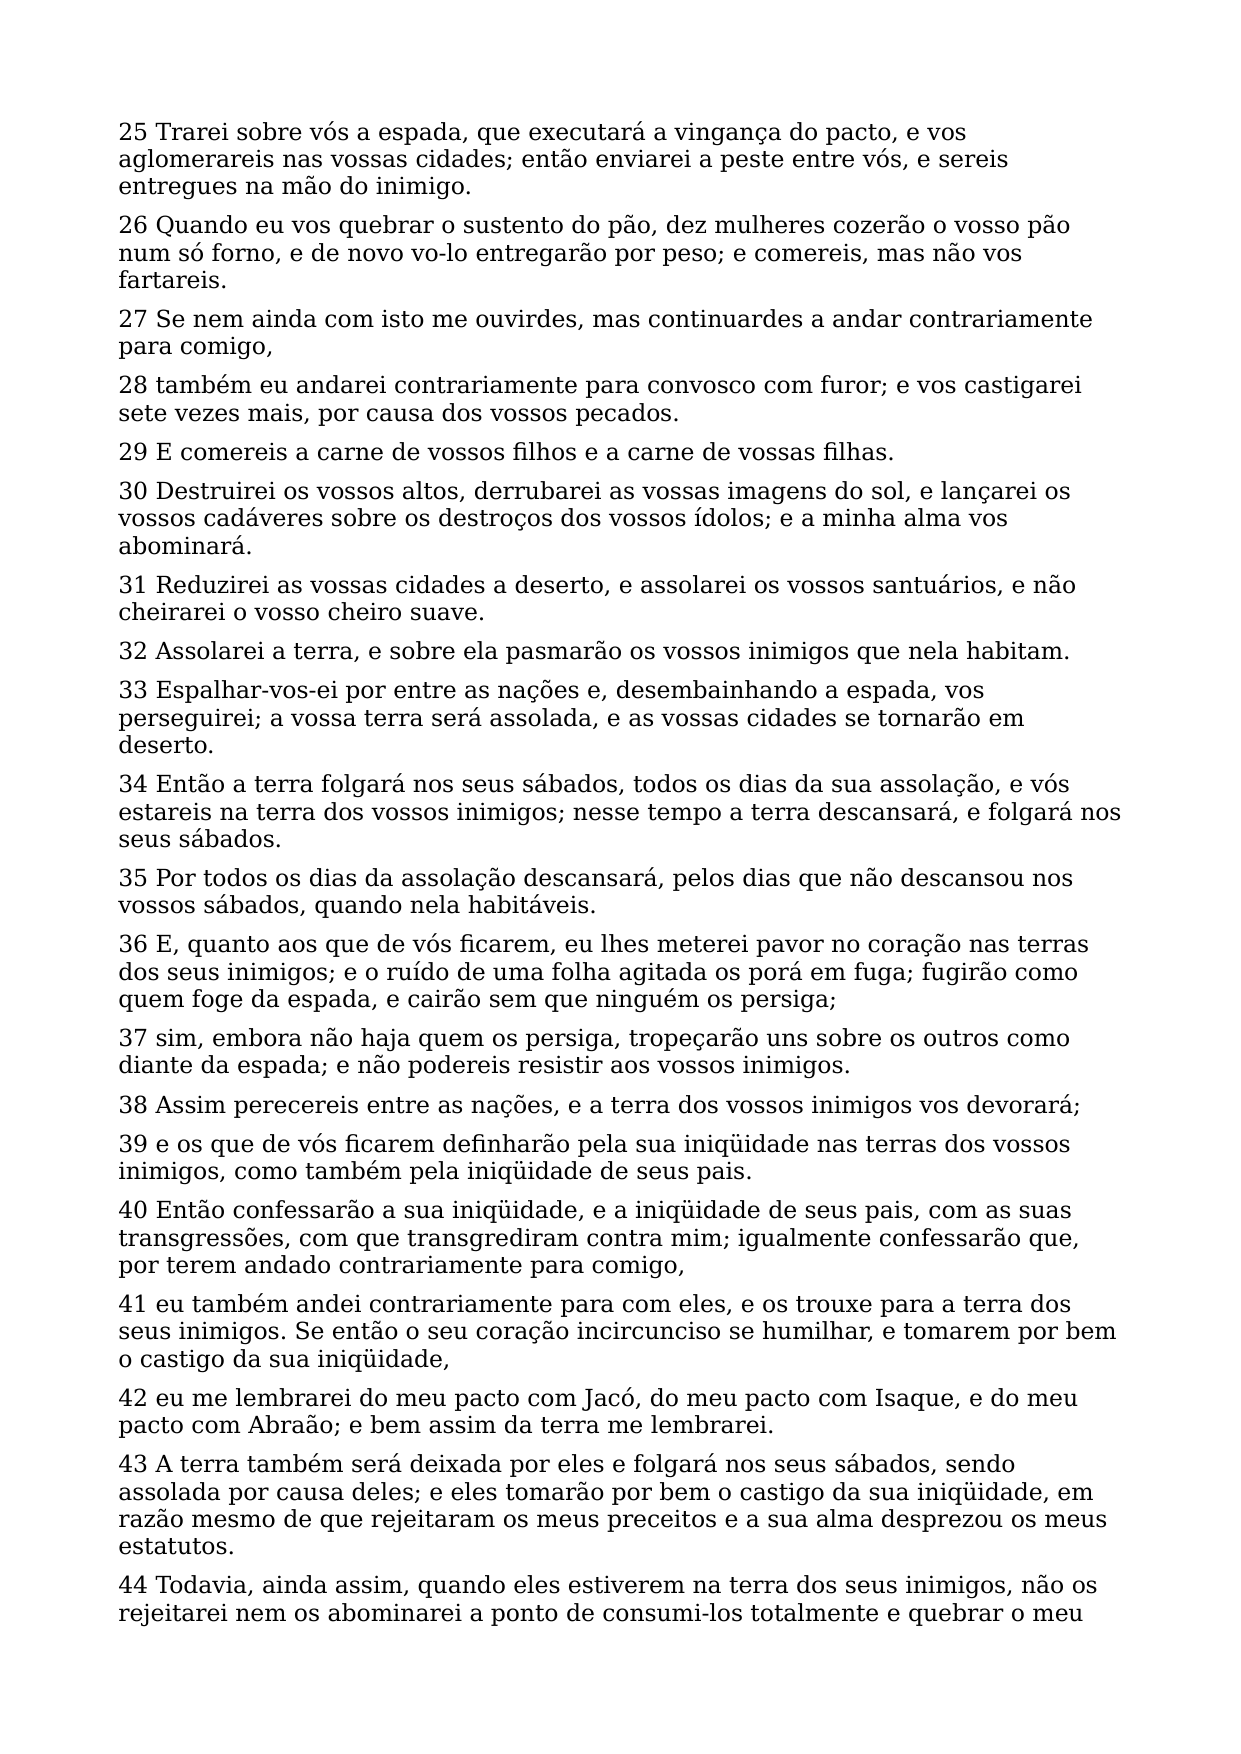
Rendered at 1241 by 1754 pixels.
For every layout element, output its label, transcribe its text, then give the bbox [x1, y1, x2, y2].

text 38 Assim perecereis entre as nações, e a terra dos vossos inimigos vos devorará; [118, 1091, 1122, 1118]
text 39 e os que de vós ficarem definharão pela sua iniqüidade nas terras dos vossos inimigos, como também pela iniqüidade de seus pais. [118, 1130, 1122, 1185]
text 28 também eu andarei contrariamente para convosco com furor; e vos castigarei sete vezes mais, por causa dos vossos pecados. [118, 372, 1122, 427]
text 26 Quando eu vos quebrar o sustento do pão, dez mulheres cozerão o vosso pão num só forno, e de novo vo-lo entregarão por peso; e comereis, mas não vos fartareis. [118, 212, 1122, 294]
text 33 Espalhar-vos-ei por entre as nações e, desembainhando a espada, vos perseguirei; a vossa terra será assolada, e as vossas cidades se tornarão em deserto. [118, 677, 1122, 759]
text 31 Reduzirei as vossas cidades a deserto, e assolarei os vossos santuários, e não cheirarei o vosso cheiro suave. [118, 571, 1122, 626]
text 37 sim, embora não haja quem os persiga, tropeçarão uns sobre os outros como diante da espada; e não podereis resistir aos vossos inimigos. [118, 1025, 1122, 1079]
text 36 E, quanto aos que de vós ficarem, eu lhes meterei pavor no coração nas terras dos seus inimigos; e o ruído de uma folha agitada os porá em fuga; fugirão como quem foge da espada, e cairão sem que ninguém os persiga; [118, 931, 1122, 1013]
text 35 Por todos os dias da assolação descansará, pelos dias que não descansou nos vossos sábados, quando nela habitáveis. [118, 864, 1122, 919]
text 43 A terra também será deixada por eles e folgará nos seus sábados, sendo assolada por causa deles; e eles tomarão por bem o castigo da sua iniqüidade, em razão mesmo de que rejeitaram os meus preceitos e a sua alma desprezou os meus estatutos. [118, 1451, 1122, 1560]
text 41 eu também andei contrariamente para com eles, e os trouxe para a terra dos seus inimigos. Se então o seu coração incircunciso se humilhar, e tomarem por bem o castigo da sua iniqüidade, [118, 1291, 1122, 1372]
text 42 eu me lembrarei do meu pacto com Jacó, do meu pacto com Isaque, e do meu pacto com Abraão; e bem assim da terra me lembrarei. [118, 1384, 1122, 1439]
text 30 Destruirei os vossos altos, derrubarei as vossas imagens do sol, e lançarei os vossos cadáveres sobre os destroços dos vossos ídolos; e a minha alma vos abominará. [118, 478, 1122, 559]
text 44 Todavia, ainda assim, quando eles estiverem na terra dos seus inimigos, não os rejeitarei nem os abominarei a ponto de consumi-los totalmente e quebrar o meu [118, 1572, 1122, 1626]
text 34 Então a terra folgará nos seus sábados, todos os dias da sua assolação, e vós estareis na terra dos vossos inimigos; nesse tempo a terra descansará, e folgará nos seus sábados. [118, 771, 1122, 853]
text 29 E comereis a carne de vossos filhos e a carne de vossas filhas. [118, 438, 1122, 466]
text 40 Então confessarão a sua iniqüidade, e a iniqüidade de seus pais, com as suas transgressões, com que transgrediram contra mim; igualmente confessarão que, por terem andado contrariamente para comigo, [118, 1197, 1122, 1279]
text 27 Se nem ainda com isto me ouvirdes, mas continuardes a andar contrariamente para comigo, [118, 306, 1122, 360]
text 32 Assolarei a terra, e sobre ela pasmarão os vossos inimigos que nela habitam. [118, 638, 1122, 665]
text 25 Trarei sobre vós a espada, que executará a vingança do pacto, e vos aglomerareis nas vossas cidades; então enviarei a peste entre vós, e sereis entregues na mão do inimigo. [118, 118, 1122, 200]
